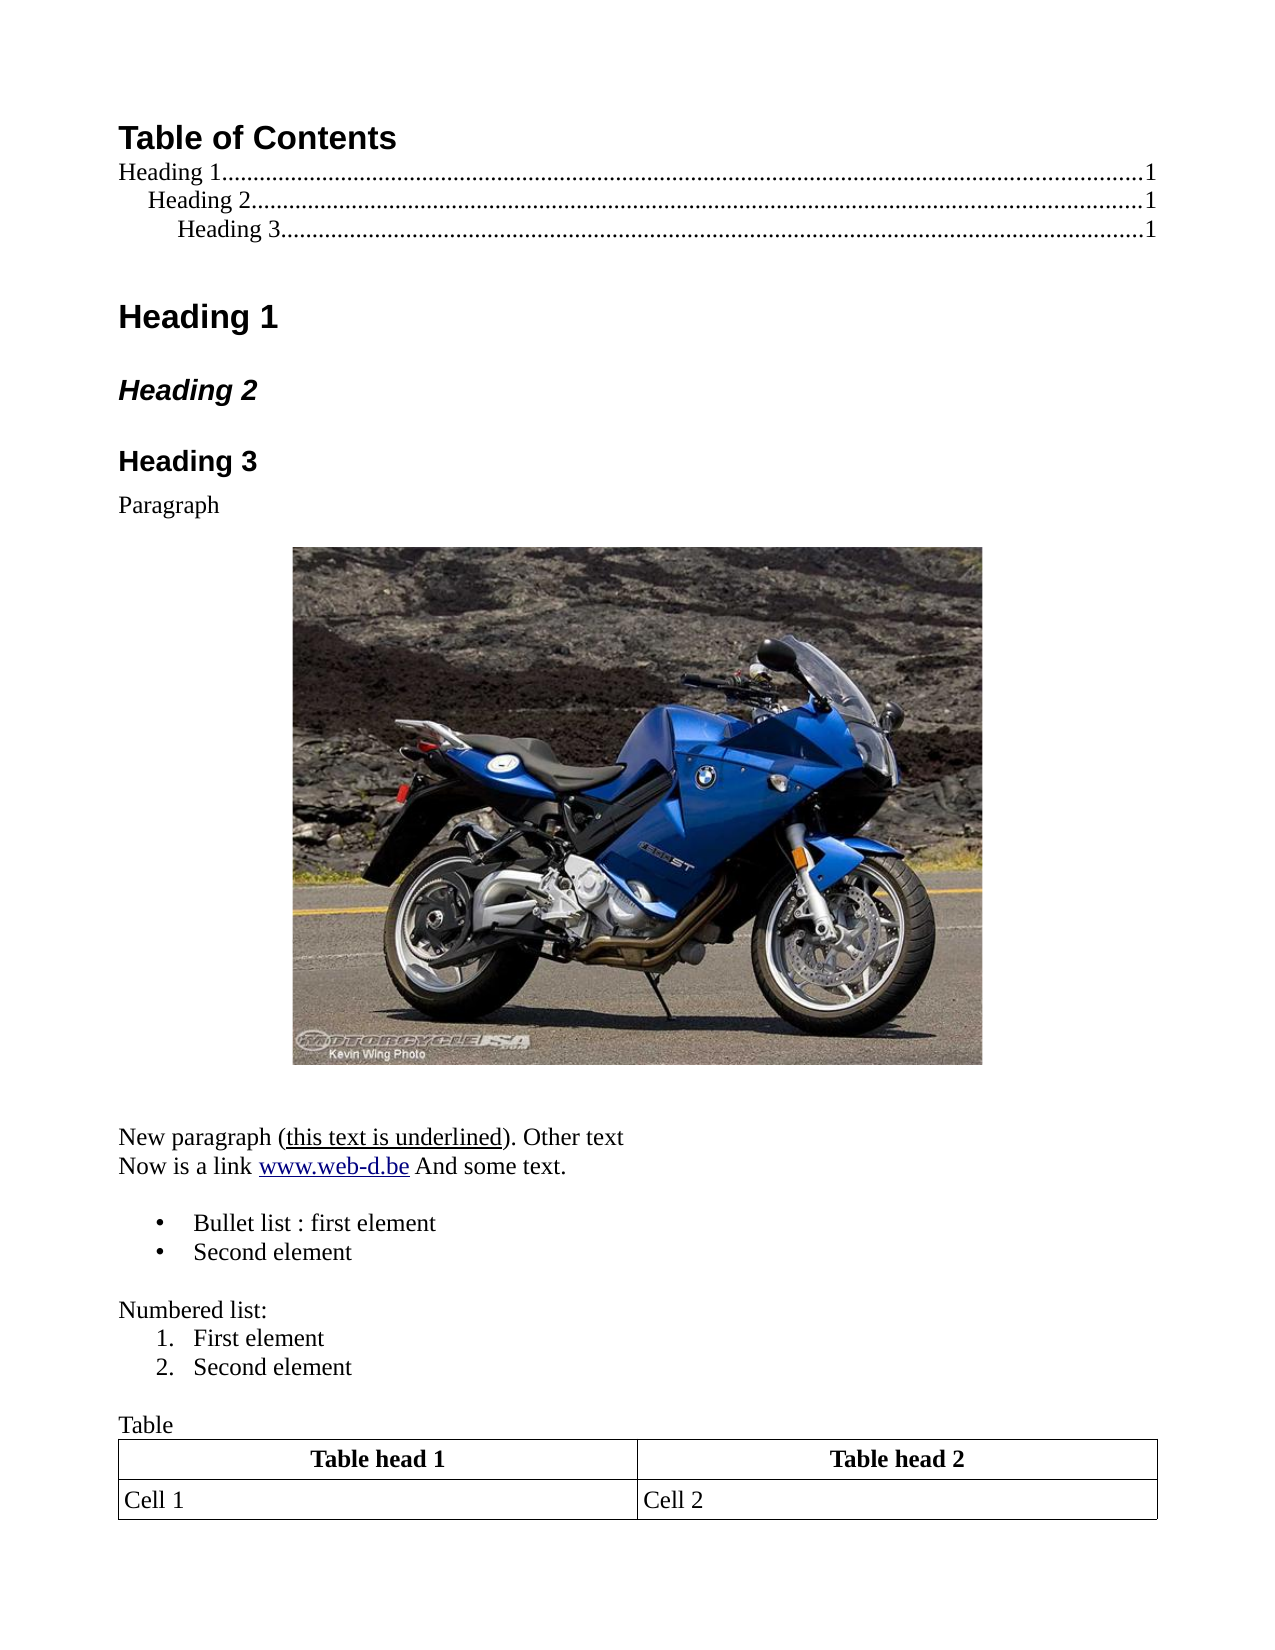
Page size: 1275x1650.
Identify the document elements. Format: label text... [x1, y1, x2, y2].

table_header Table head 1 [119, 1440, 637, 1479]
subtitle Heading 3 [118, 444, 1157, 477]
text Numbered list: [118, 1295, 1157, 1323]
text Heading 2 1 [148, 185, 1157, 214]
list Bullet list : first element [156, 1208, 1157, 1237]
text Heading 1 1 [118, 157, 1157, 185]
text Heading 3 1 [177, 214, 1157, 243]
text Table [118, 1410, 1157, 1438]
text Now is a link www.web-d.be And some text. [118, 1151, 1157, 1180]
list Second element [156, 1237, 1157, 1266]
subtitle Table of Contents [118, 118, 1157, 157]
text Paragraph [118, 490, 1157, 518]
picture [292, 547, 983, 1065]
table_cell Cell 2 [638, 1480, 1157, 1519]
list Second element [156, 1352, 1157, 1381]
list First element [156, 1323, 1157, 1352]
table_header Table head 2 [638, 1440, 1157, 1479]
subtitle Heading 2 [118, 373, 1157, 406]
text New paragraph (this text is underlined). Other text [118, 1122, 1157, 1151]
table_cell Cell 1 [119, 1480, 637, 1519]
subtitle Heading 1 [118, 297, 1157, 335]
